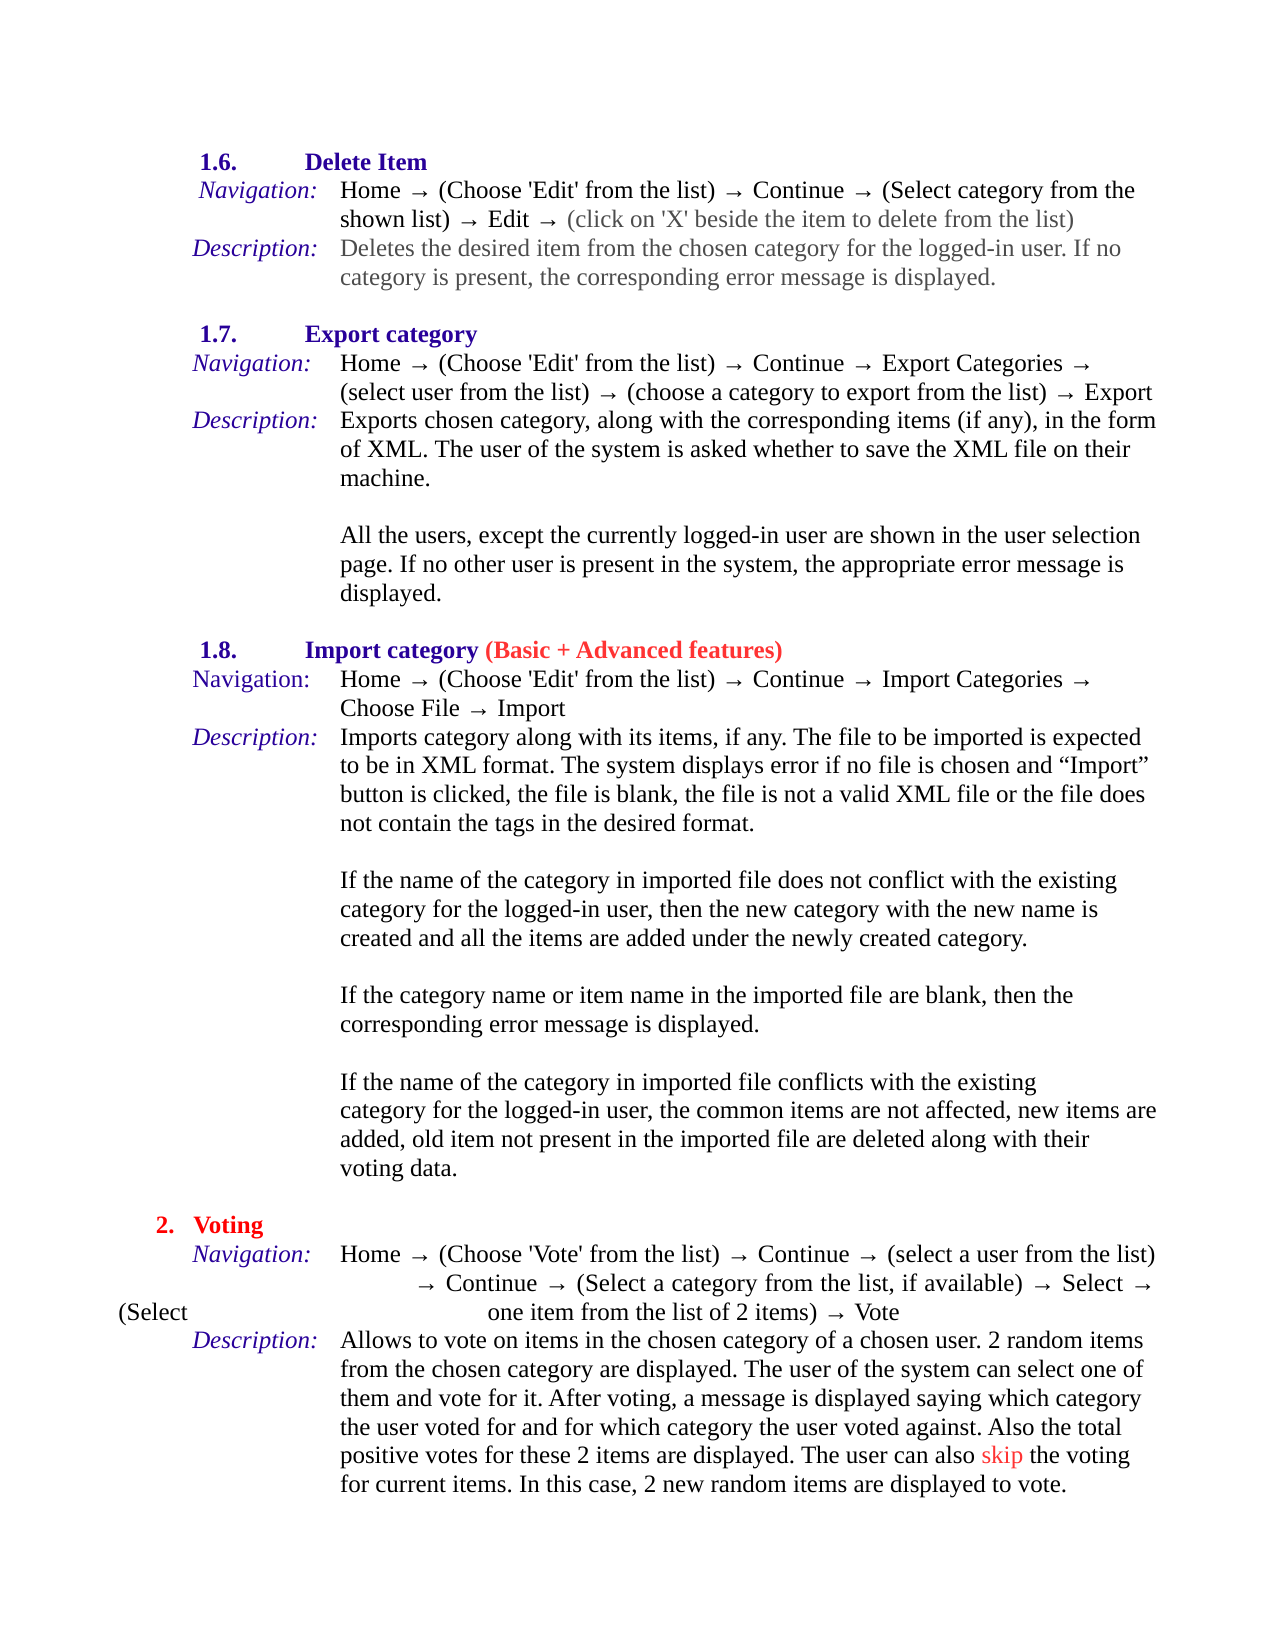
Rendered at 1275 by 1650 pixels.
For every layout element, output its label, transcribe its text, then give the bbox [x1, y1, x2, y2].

text Navigation: Home → (Choose 'Edit' from the list) → Continue → Import Categories → Choose File → Import [118, 664, 1157, 722]
text If the category name or item name in the imported file are blank, then the corresponding error message is displayed. [118, 981, 1157, 1038]
text Description: Imports category along with its items, if any. The file to be imported is expected to be in XML format. The system displays error if no file is chosen and “Import” button is clicked, the file is blank, the file is not a valid XML file or the file does not contain the tags in the desired format. [118, 722, 1157, 837]
list Delete Item [193, 147, 1157, 176]
list Voting [156, 1211, 1157, 1239]
text All the users, except the currently logged-in user are shown in the user selection page. If no other user is present in the system, the appropriate error message is displayed. [118, 521, 1157, 607]
text Description: Exports chosen category, along with the corresponding items (if any), in the form of XML. The user of the system is asked whether to save the XML file on their machine. [118, 406, 1157, 492]
text Navigation: Home → (Choose 'Vote' from the list) → Continue → (select a user from the list) → Continue → (Select a category from the list, if available) → Select → (Select one item from the list of 2 items) → Vote [118, 1239, 1157, 1326]
text If the name of the category in imported file conflicts with the existing category for the logged-in user, the common items are not affected, new items are added, old item not present in the imported file are deleted along with their voting data. [118, 1067, 1157, 1182]
list Import category (Basic + Advanced features) [193, 636, 1157, 664]
text Description: Allows to vote on items in the chosen category of a chosen user. 2 random items from the chosen category are displayed. The user of the system can select one of them and vote for it. After voting, a message is displayed saying which category the user voted for and for which category the user voted against. Also the total positive votes for these 2 items are displayed. The user can also skip the voting for current items. In this case, 2 new random items are displayed to vote. [118, 1326, 1157, 1498]
text Navigation: Home → (Choose 'Edit' from the list) → Continue → (Select category from the shown list) → Edit → (click on 'X' beside the item to delete from the list) [118, 176, 1157, 233]
text Description: Deletes the desired item from the chosen category for the logged-in user. If no category is present, the corresponding error message is displayed. [118, 233, 1157, 291]
list Export category [193, 319, 1157, 348]
text Navigation: Home → (Choose 'Edit' from the list) → Continue → Export Categories → (select user from the list) → (choose a category to export from the list) → Export [118, 348, 1157, 406]
text If the name of the category in imported file does not conflict with the existing category for the logged-in user, then the new category with the new name is created and all the items are added under the newly created category. [118, 866, 1157, 952]
